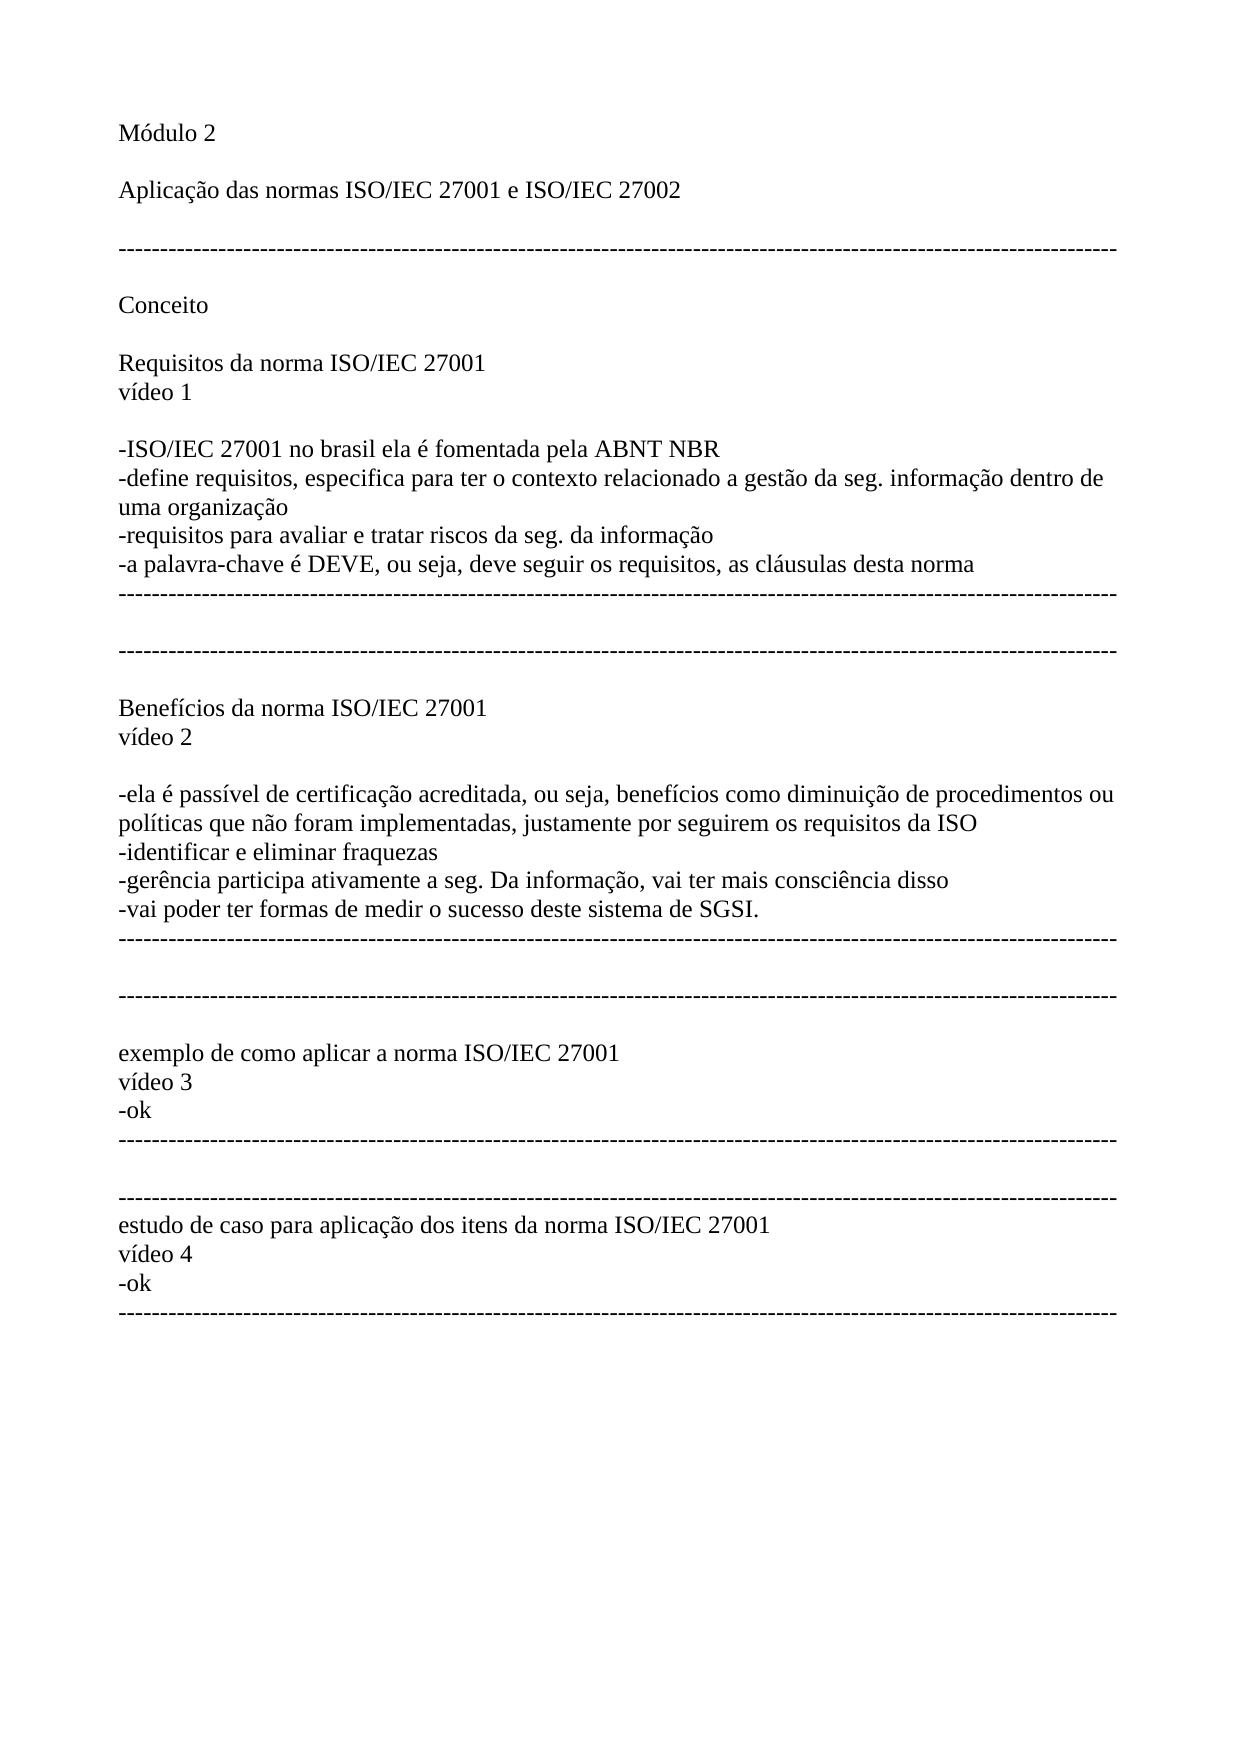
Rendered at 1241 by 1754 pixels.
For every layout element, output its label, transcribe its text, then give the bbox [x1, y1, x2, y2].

text ------------------------------------------------------------------------------------------------------------------------ [118, 578, 1122, 607]
text -ok [118, 1096, 1122, 1124]
text ------------------------------------------------------------------------------------------------------------------------ [118, 233, 1122, 262]
text ------------------------------------------------------------------------------------------------------------------------ [118, 636, 1122, 664]
text ------------------------------------------------------------------------------------------------------------------------ [118, 1124, 1122, 1153]
text -gerência participa ativamente a seg. Da informação, vai ter mais consciência disso [118, 866, 1122, 894]
text -ela é passível de certificação acreditada, ou seja, benefícios como diminuição de procedimentos ou políticas que não foram implementadas, justamente por seguirem os requisitos da ISO [118, 779, 1122, 837]
text -vai poder ter formas de medir o sucesso deste sistema de SGSI. [118, 894, 1122, 923]
text Requisitos da norma ISO/IEC 27001 [118, 348, 1122, 377]
text vídeo 4 [118, 1239, 1122, 1268]
text ------------------------------------------------------------------------------------------------------------------------ [118, 1297, 1122, 1326]
text ------------------------------------------------------------------------------------------------------------------------ [118, 981, 1122, 1009]
text ------------------------------------------------------------------------------------------------------------------------ [118, 1182, 1122, 1211]
text Módulo 2 [118, 118, 1122, 147]
text vídeo 1 [118, 377, 1122, 406]
text vídeo 2 [118, 722, 1122, 751]
text Conceito [118, 291, 1122, 319]
text -a palavra-chave é DEVE, ou seja, deve seguir os requisitos, as cláusulas desta norma [118, 549, 1122, 578]
text Aplicação das normas ISO/IEC 27001 e ISO/IEC 27002 [118, 176, 1122, 204]
text vídeo 3 [118, 1067, 1122, 1096]
text -requisitos para avaliar e tratar riscos da seg. da informação [118, 521, 1122, 549]
text -ISO/IEC 27001 no brasil ela é fomentada pela ABNT NBR [118, 434, 1122, 463]
text -define requisitos, especifica para ter o contexto relacionado a gestão da seg. informação dentro de uma organização [118, 463, 1122, 521]
text -identificar e eliminar fraquezas [118, 837, 1122, 866]
text estudo de caso para aplicação dos itens da norma ISO/IEC 27001 [118, 1211, 1122, 1239]
text ------------------------------------------------------------------------------------------------------------------------ [118, 923, 1122, 952]
text Benefícios da norma ISO/IEC 27001 [118, 693, 1122, 722]
text -ok [118, 1268, 1122, 1297]
text exemplo de como aplicar a norma ISO/IEC 27001 [118, 1038, 1122, 1067]
